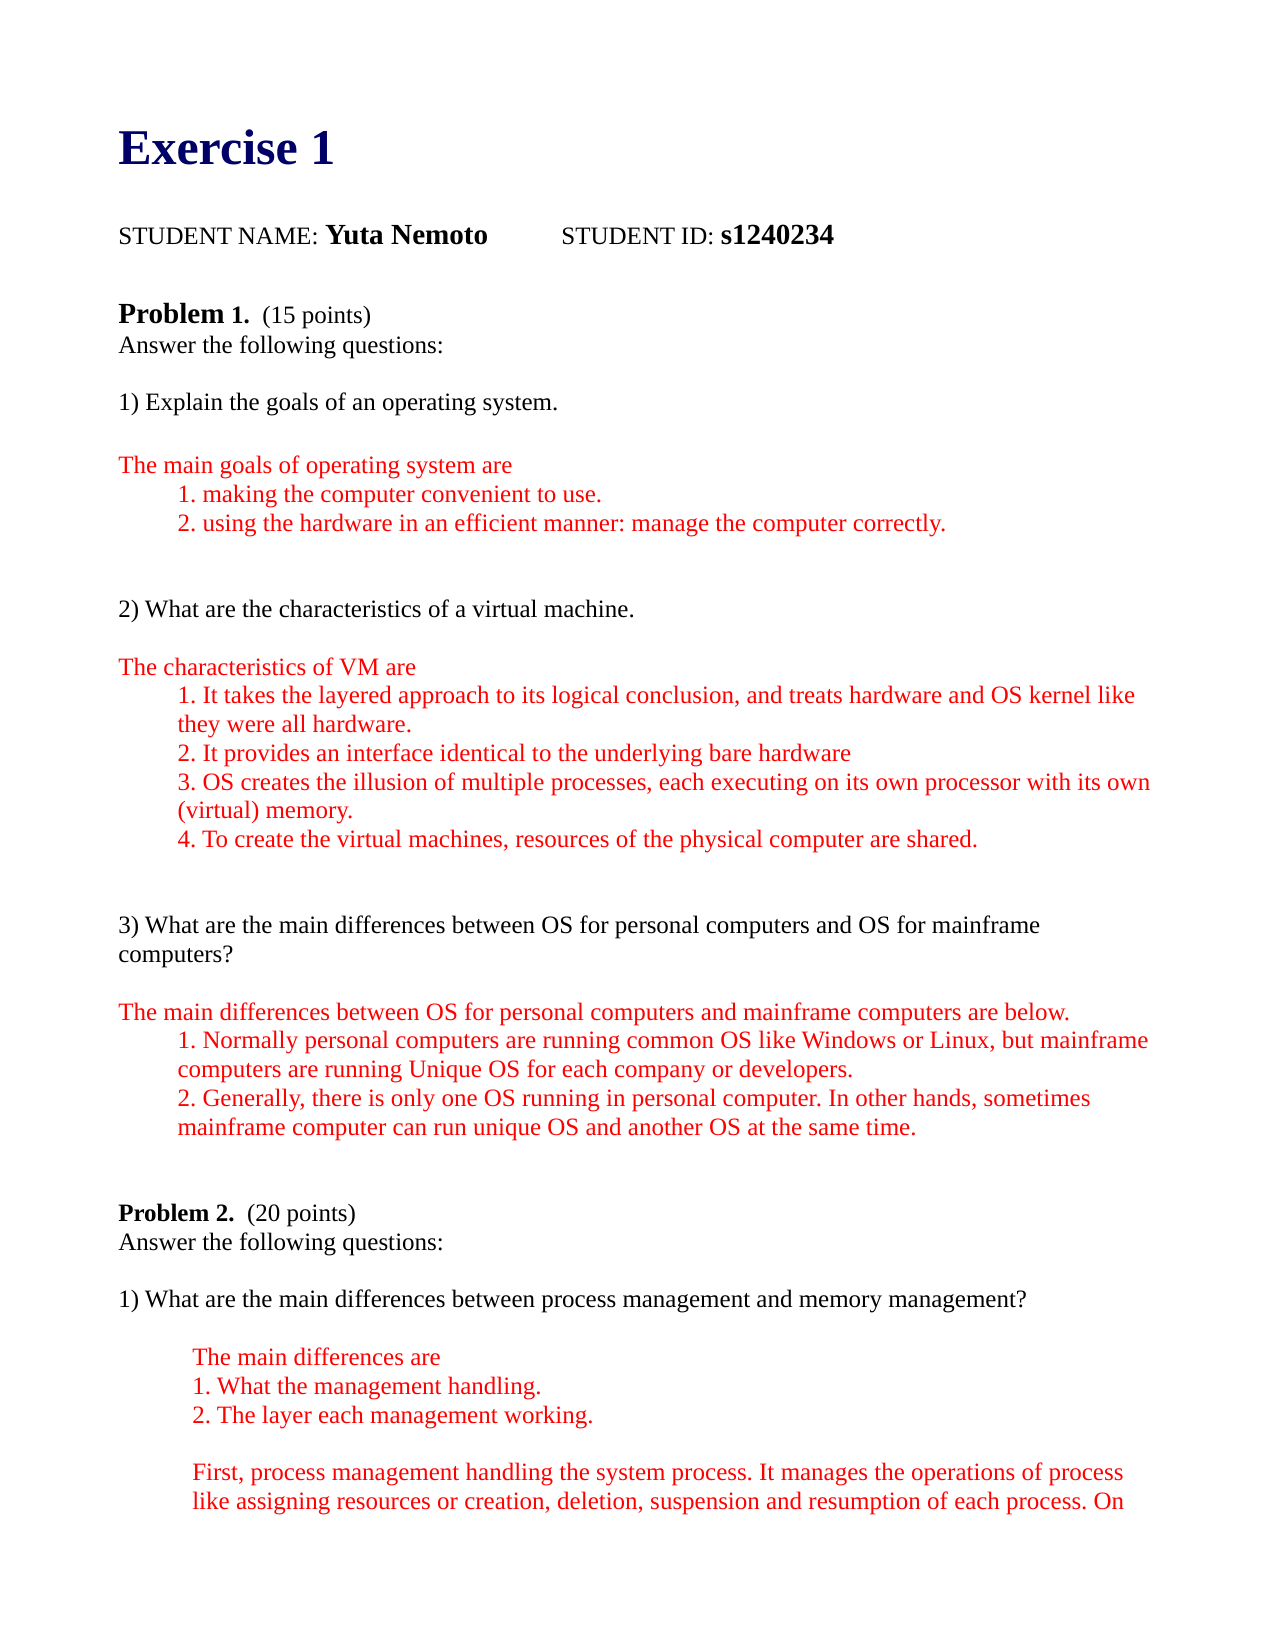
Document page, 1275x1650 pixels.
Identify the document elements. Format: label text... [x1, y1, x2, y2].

subtitle 3) What are the main differences between OS for personal computers and OS for mainframe computers? [118, 910, 1157, 997]
text STUDENT NAME: Yuta Nemoto STUDENT ID: s1240234 [118, 188, 1157, 250]
list First, process management handling the system process. It manages the operations of process like assigning resources or creation, deletion, suspension and resumption of each process. On [192, 1457, 1157, 1515]
subtitle The main goals of operating system are [118, 450, 1157, 479]
list The main differences are [192, 1342, 1157, 1371]
subtitle 1) What are the main differences between process management and memory management? [118, 1284, 1157, 1313]
list 3. OS creates the illusion of multiple processes, each executing on its own processor with its own (virtual) memory. [177, 767, 1157, 824]
list 2. It provides an interface identical to the underlying bare hardware [177, 738, 1157, 767]
subtitle 2) What are the characteristics of a virtual machine. The characteristics of VM are [118, 594, 1157, 680]
subtitle Problem 2. (20 points) Answer the following questions: [118, 1169, 1157, 1284]
list 1. What the management handling. [192, 1371, 1157, 1400]
list 1. making the computer convenient to use. [177, 479, 1157, 508]
text Exercise 1 [118, 118, 1157, 176]
list 1. It takes the layered approach to its logical conclusion, and treats hardware and OS kernel like they were all hardware. [177, 680, 1157, 738]
list 2. using the hardware in an efficient manner: manage the computer correctly. [177, 508, 1157, 537]
subtitle The main differences between OS for personal computers and mainframe computers are below. [118, 997, 1157, 1025]
list 2. Generally, there is only one OS running in personal computer. In other hands, sometimes mainframe computer can run unique OS and another OS at the same time. [177, 1083, 1157, 1140]
list 4. To create the virtual machines, resources of the physical computer are shared. [177, 824, 1157, 853]
subtitle Problem 1. (15 points) Answer the following questions: 1) Explain the goals of an operating system. [118, 263, 1157, 416]
list 2. The layer each management working. [192, 1400, 1157, 1428]
list 1. Normally personal computers are running common OS like Windows or Linux, but mainframe computers are running Unique OS for each company or developers. [177, 1025, 1157, 1083]
